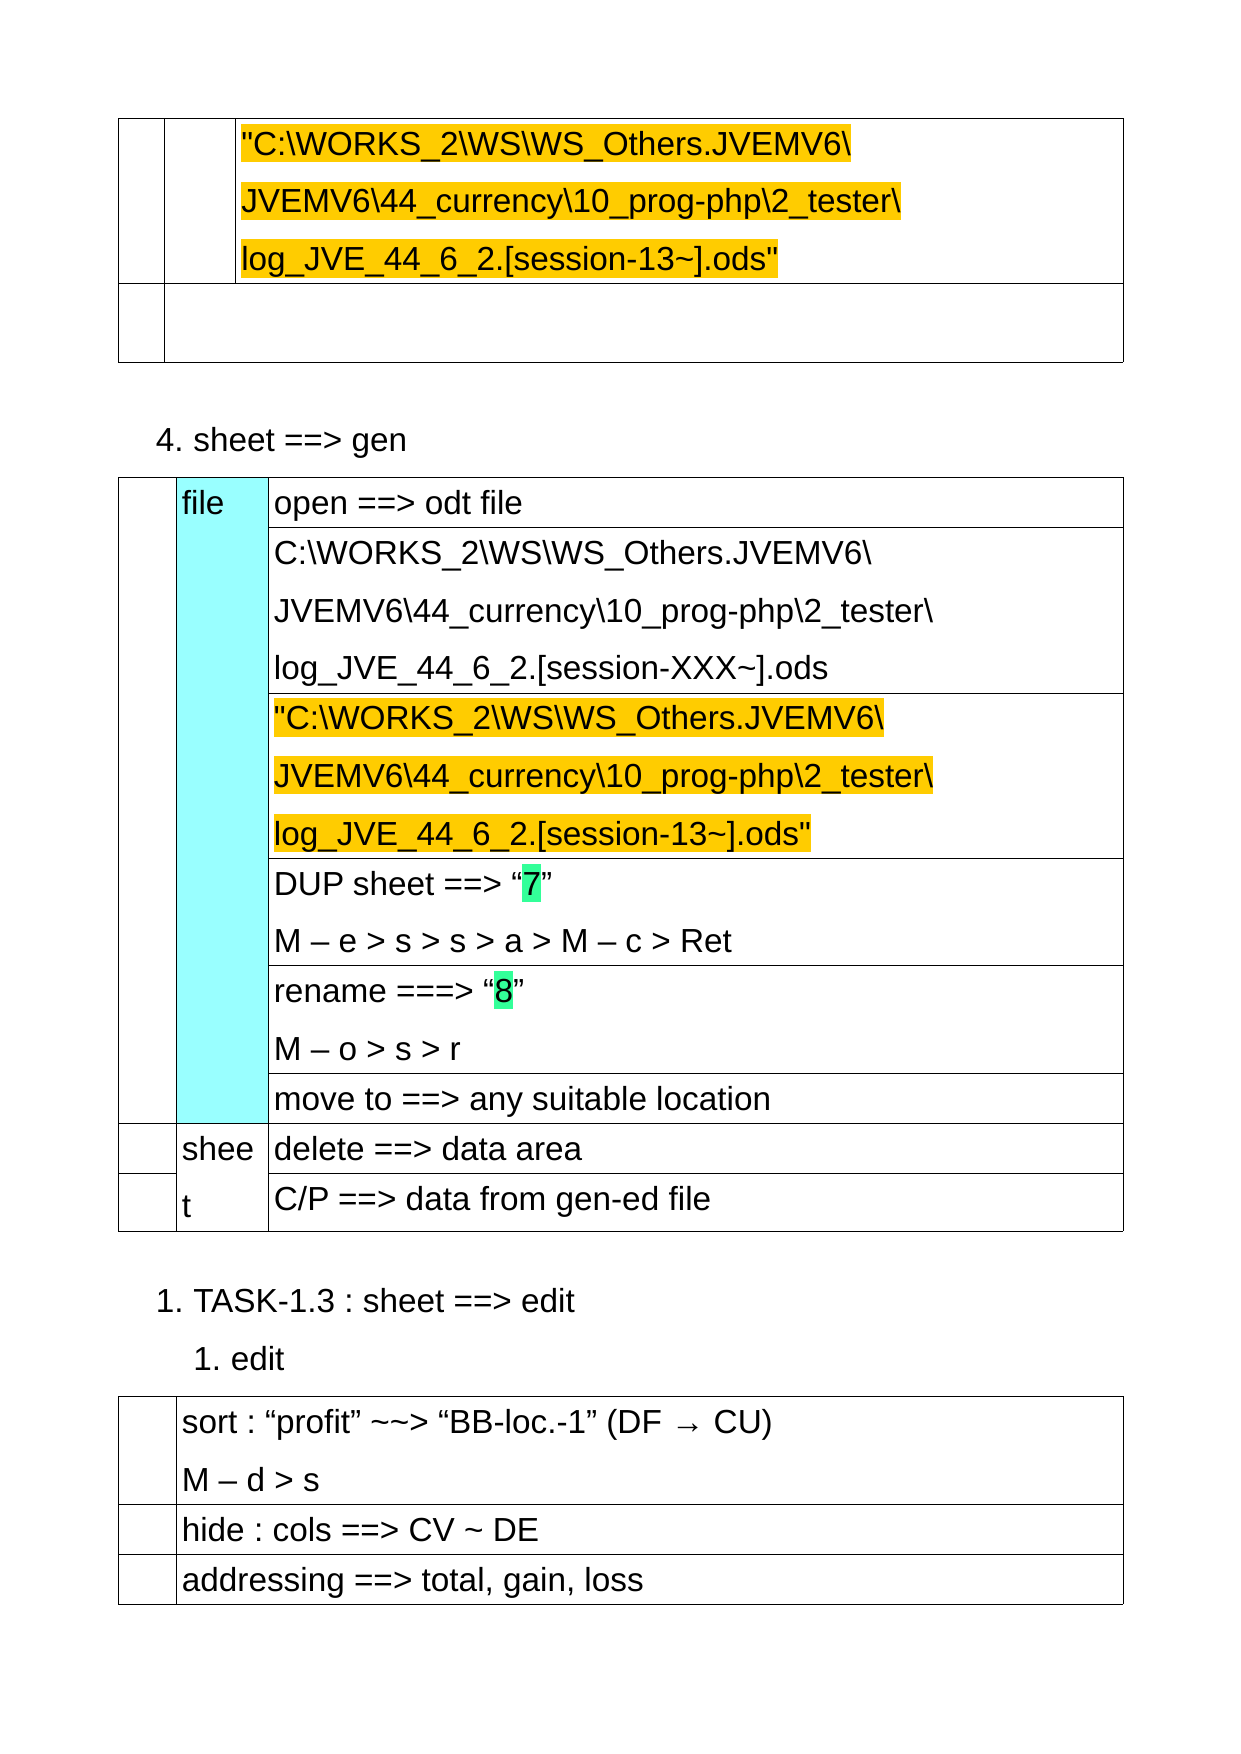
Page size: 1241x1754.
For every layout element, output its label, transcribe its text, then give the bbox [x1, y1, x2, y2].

table_header open ==> odt file [269, 478, 1123, 527]
table_cell addressing ==> total, gain, loss DH4 DH5 DG6 ==> DH5 + 1 [177, 1555, 1123, 1604]
table_cell [165, 119, 235, 283]
table_cell [119, 119, 164, 283]
table_cell rename ===> “8” M – o > s > r [269, 966, 1123, 1073]
table_header [119, 478, 176, 1123]
list sheet ==> gen [156, 420, 1122, 458]
table_header [119, 1397, 176, 1504]
table_cell move to ==> any suitable location [269, 1074, 1123, 1123]
list edit [193, 1338, 1122, 1377]
table_cell [165, 284, 1123, 362]
table_cell delete ==> data area [269, 1124, 1123, 1173]
table_header sort : “profit” ~~> “BB-loc.-1” (DF → CU) M – d > s [177, 1397, 1123, 1504]
table_cell [119, 1174, 176, 1231]
table_header file [177, 478, 268, 1123]
table_cell DUP sheet ==> “7” M – e > s > s > a > M – c > Ret [269, 859, 1123, 965]
table_cell [119, 1555, 176, 1604]
table_cell C/P ==> data from gen-ed file [269, 1174, 1123, 1231]
table_cell "C:\WORKS_2\WS\WS_Others.JVEMV6\JVEMV6\44_currency\10_prog-php\2_tester\log_JVE_44_6_2.[session-13~].ods" [269, 694, 1123, 858]
table_cell [119, 1124, 176, 1173]
table_cell sheet [177, 1124, 268, 1231]
table_cell [119, 1505, 176, 1554]
table_cell [119, 284, 164, 362]
list TASK-1.3 : sheet ==> edit [156, 1281, 1122, 1319]
table_cell hide : cols ==> CV ~ DE [177, 1505, 1123, 1554]
table_cell C:\WORKS_2\WS\WS_Others.JVEMV6\JVEMV6\44_currency\10_prog-php\2_tester\log_JVE_44_6_2.[session-XXX~].ods [269, 528, 1123, 692]
table_cell "C:\WORKS_2\WS\WS_Others.JVEMV6\JVEMV6\44_currency\10_prog-php\2_tester\log_JVE_44_6_2.[session-13~].ods" [236, 119, 1123, 283]
